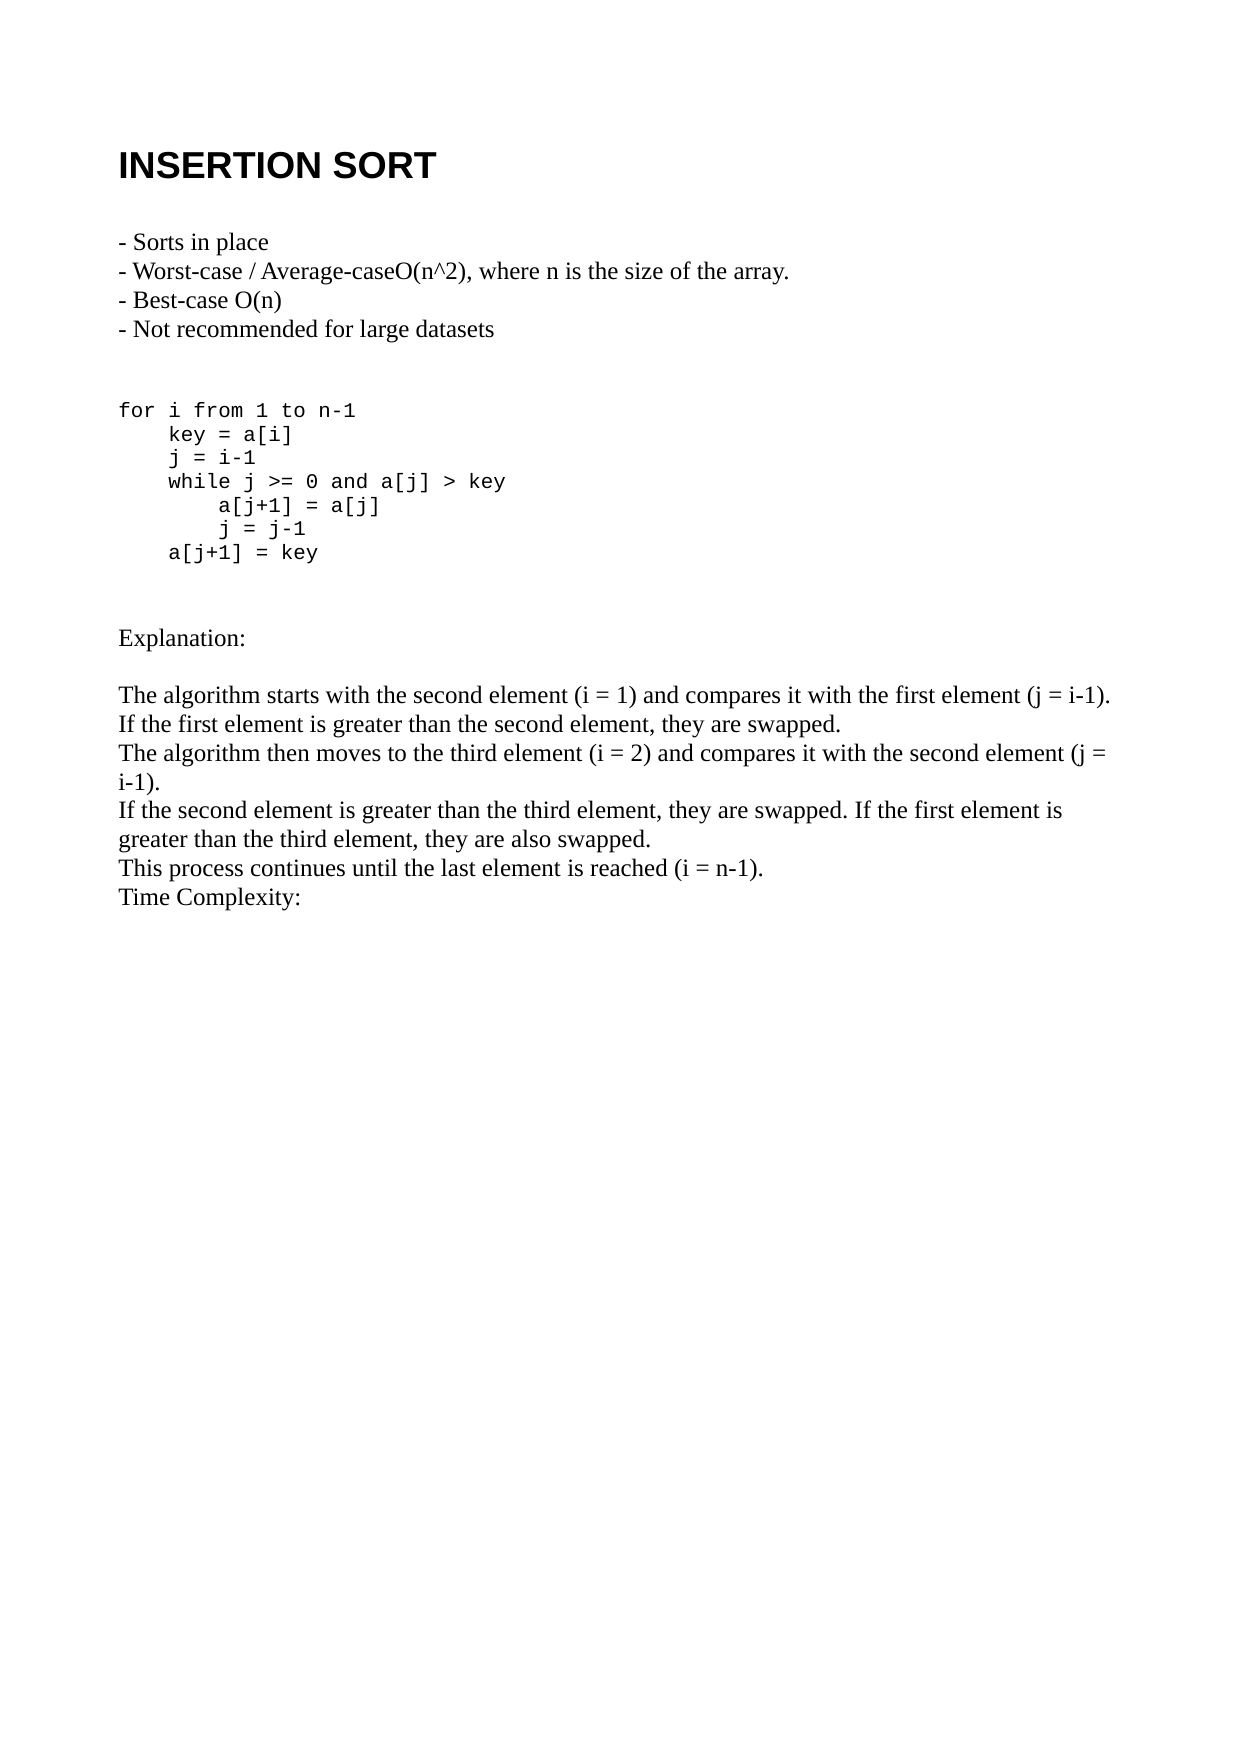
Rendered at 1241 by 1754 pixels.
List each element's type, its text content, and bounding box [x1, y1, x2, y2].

text If the first element is greater than the second element, they are swapped. [118, 709, 1122, 738]
text If the second element is greater than the third element, they are swapped. If the first element is greater than the third element, they are also swapped. [118, 796, 1122, 853]
text Explanation: [118, 623, 1122, 652]
text j = i-1 [118, 447, 1122, 471]
text a[j+1] = key [118, 542, 1122, 566]
text The algorithm then moves to the third element (i = 2) and compares it with the second element (j = i-1). [118, 738, 1122, 796]
text The algorithm starts with the second element (i = 1) and compares it with the first element (j = i-1). [118, 681, 1122, 709]
text - Best-case O(n) [118, 285, 1122, 314]
text - Worst-case / Average-caseO(n^2), where n is the size of the array. [118, 256, 1122, 285]
text This process continues until the last element is reached (i = n-1). [118, 853, 1122, 882]
text - Sorts in place [118, 227, 1122, 256]
text j = j-1 [118, 518, 1122, 542]
subtitle INSERTION SORT [118, 143, 1122, 186]
text a[j+1] = a[j] [118, 494, 1122, 518]
text for i from 1 to n-1 [118, 400, 1122, 424]
text Time Complexity: [118, 882, 1122, 911]
text - Not recommended for large datasets [118, 314, 1122, 342]
text key = a[i] [118, 424, 1122, 447]
text while j >= 0 and a[j] > key [118, 471, 1122, 494]
